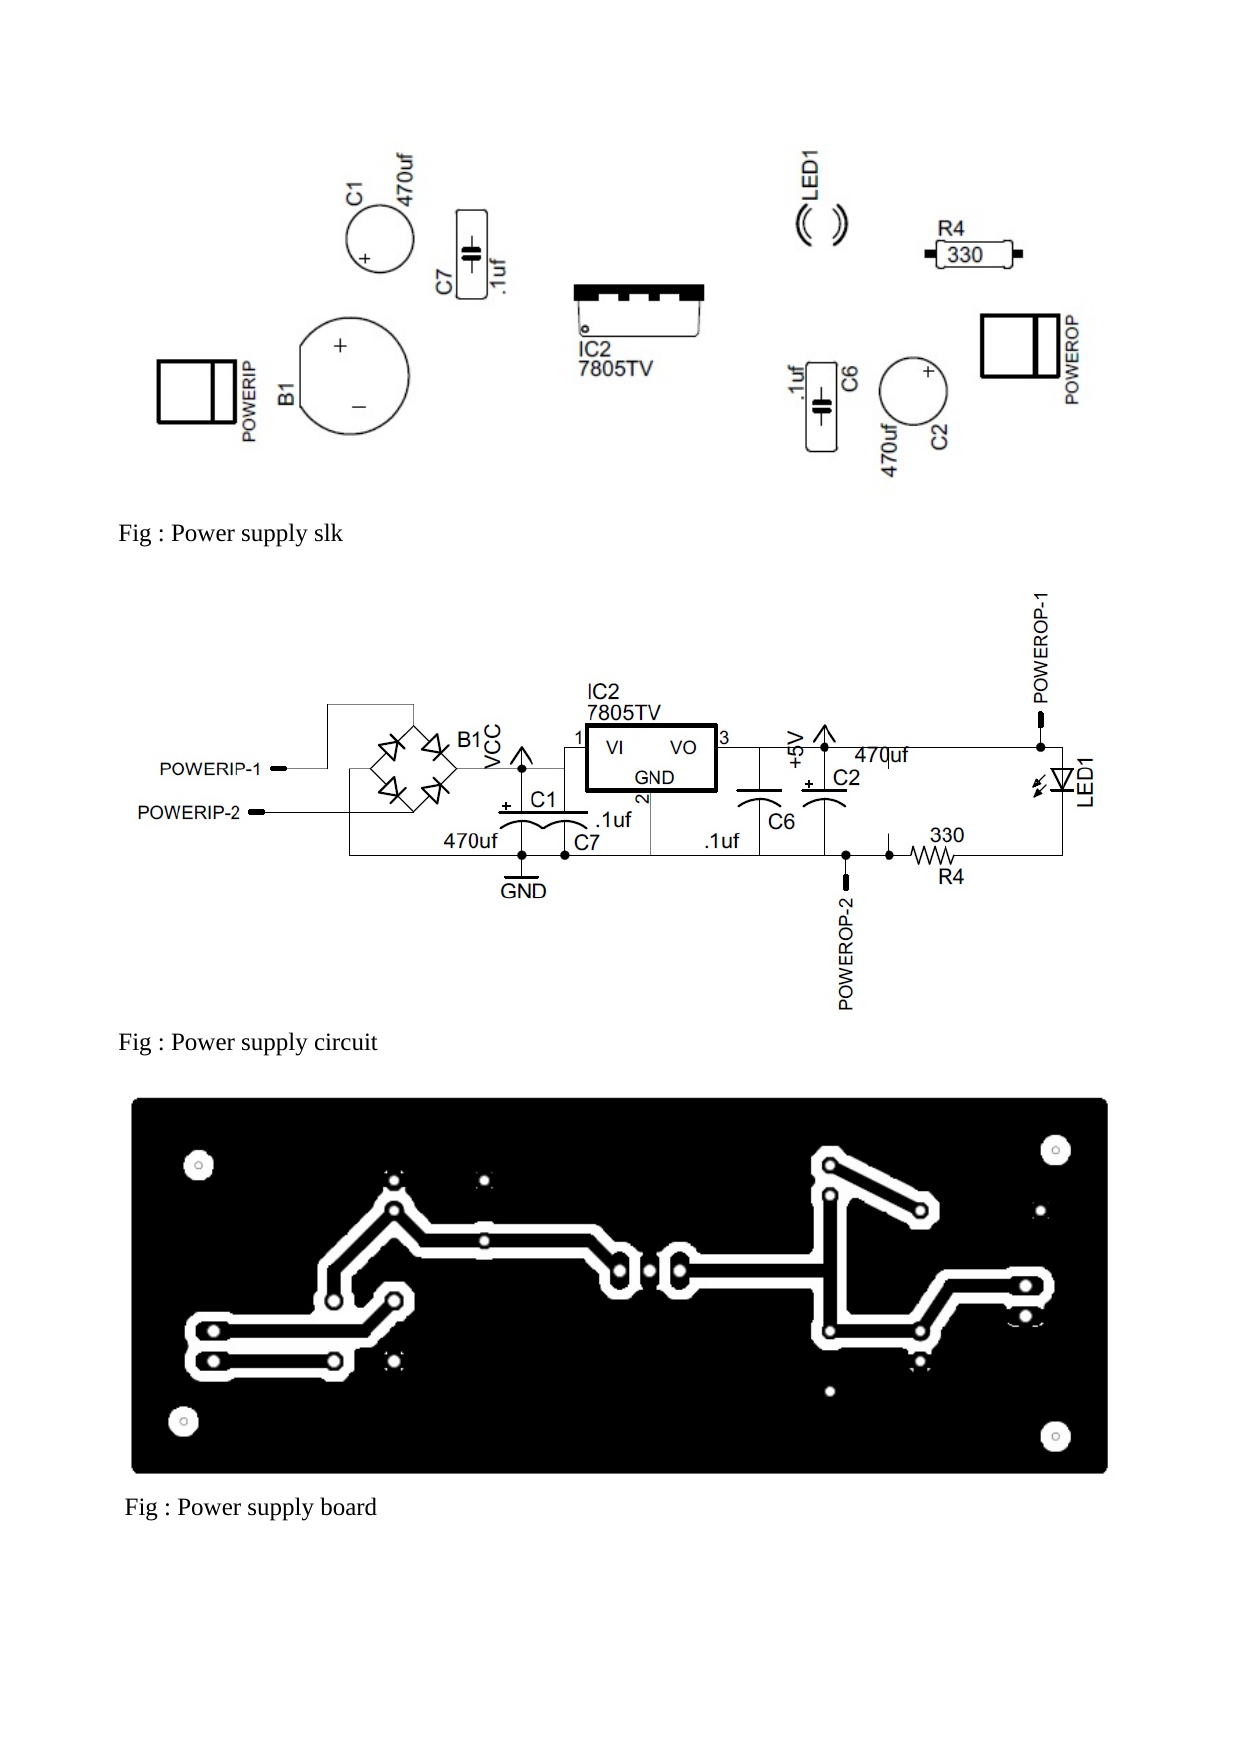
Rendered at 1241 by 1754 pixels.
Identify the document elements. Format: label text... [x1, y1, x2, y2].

picture [118, 1084, 1123, 1493]
picture [118, 575, 1123, 1027]
text Fig : Power supply slk [118, 519, 1122, 547]
picture [118, 118, 1123, 519]
text Fig : Power supply circuit [118, 1027, 1122, 1055]
text Fig : Power supply board [118, 1493, 1122, 1521]
